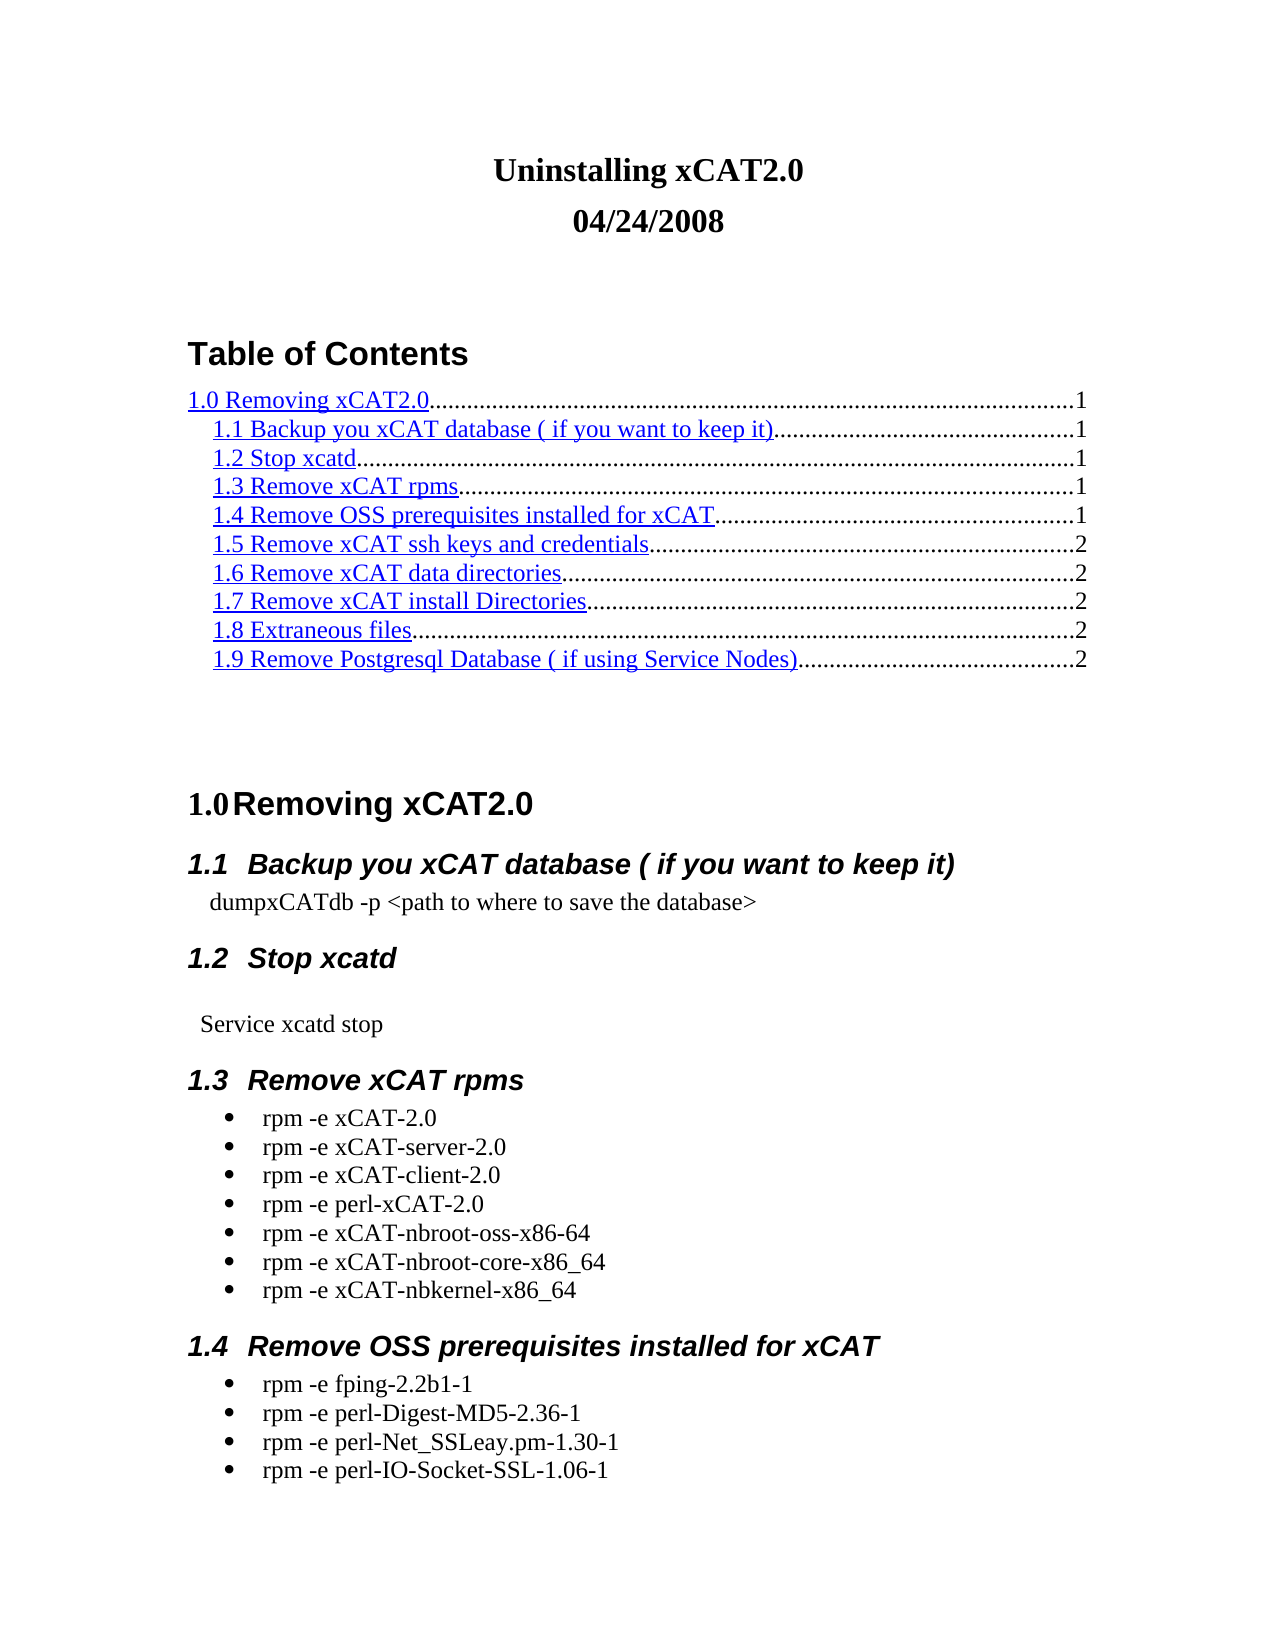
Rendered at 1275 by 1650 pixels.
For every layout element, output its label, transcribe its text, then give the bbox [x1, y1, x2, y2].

text 1.3 Remove xCAT rpms 1 [212, 471, 1087, 500]
list rpm -e xCAT-nbroot-core-x86_64 [225, 1247, 1087, 1276]
text 1.9 Remove Postgresql Database ( if using Service Nodes) 2 [212, 644, 1087, 673]
list rpm -e xCAT-client-2.0 [225, 1161, 1087, 1189]
list rpm -e xCAT-nbroot-oss-x86-64 [225, 1218, 1087, 1247]
subtitle Removing xCAT2.0 [187, 784, 1087, 822]
list rpm -e perl-IO-Socket-SSL-1.06-1 [225, 1455, 1087, 1484]
subtitle Stop xcatd [187, 941, 1087, 974]
text 1.0 Removing xCAT2.0 1 [187, 385, 1087, 414]
text 1.1 Backup you xCAT database ( if you want to keep it) 1 [212, 414, 1087, 443]
text 1.8 Extraneous files 2 [212, 615, 1087, 644]
list rpm -e perl-Net_SSLeay.pm-1.30-1 [225, 1427, 1087, 1455]
subtitle Remove xCAT rpms [187, 1063, 1087, 1097]
list rpm -e perl-Digest-MD5-2.36-1 [225, 1398, 1087, 1427]
text 04/24/2008 [187, 201, 1087, 239]
text 1.2 Stop xcatd 1 [212, 443, 1087, 471]
list rpm -e xCAT-2.0 [225, 1103, 1087, 1132]
text 1.5 Remove xCAT ssh keys and credentials 2 [212, 529, 1087, 558]
list rpm -e xCAT-server-2.0 [225, 1132, 1087, 1161]
text 1.6 Remove xCAT data directories 2 [212, 558, 1087, 586]
text 1.7 Remove xCAT install Directories 2 [212, 586, 1087, 615]
list rpm -e xCAT-nbkernel-x86_64 [225, 1276, 1087, 1304]
subtitle Backup you xCAT database ( if you want to keep it) [187, 847, 1087, 881]
text 1.4 Remove OSS prerequisites installed for xCAT 1 [212, 500, 1087, 529]
text Service xcatd stop [187, 1009, 1087, 1038]
subtitle Remove OSS prerequisites installed for xCAT [187, 1329, 1087, 1363]
text Uninstalling xCAT2.0 [187, 150, 1087, 188]
subtitle Table of Contents [187, 334, 1087, 373]
list rpm -e fping-2.2b1-1 [225, 1369, 1087, 1398]
text dumpxCATdb -p <path to where to save the database> [187, 887, 1087, 916]
list rpm -e perl-xCAT-2.0 [225, 1189, 1087, 1218]
